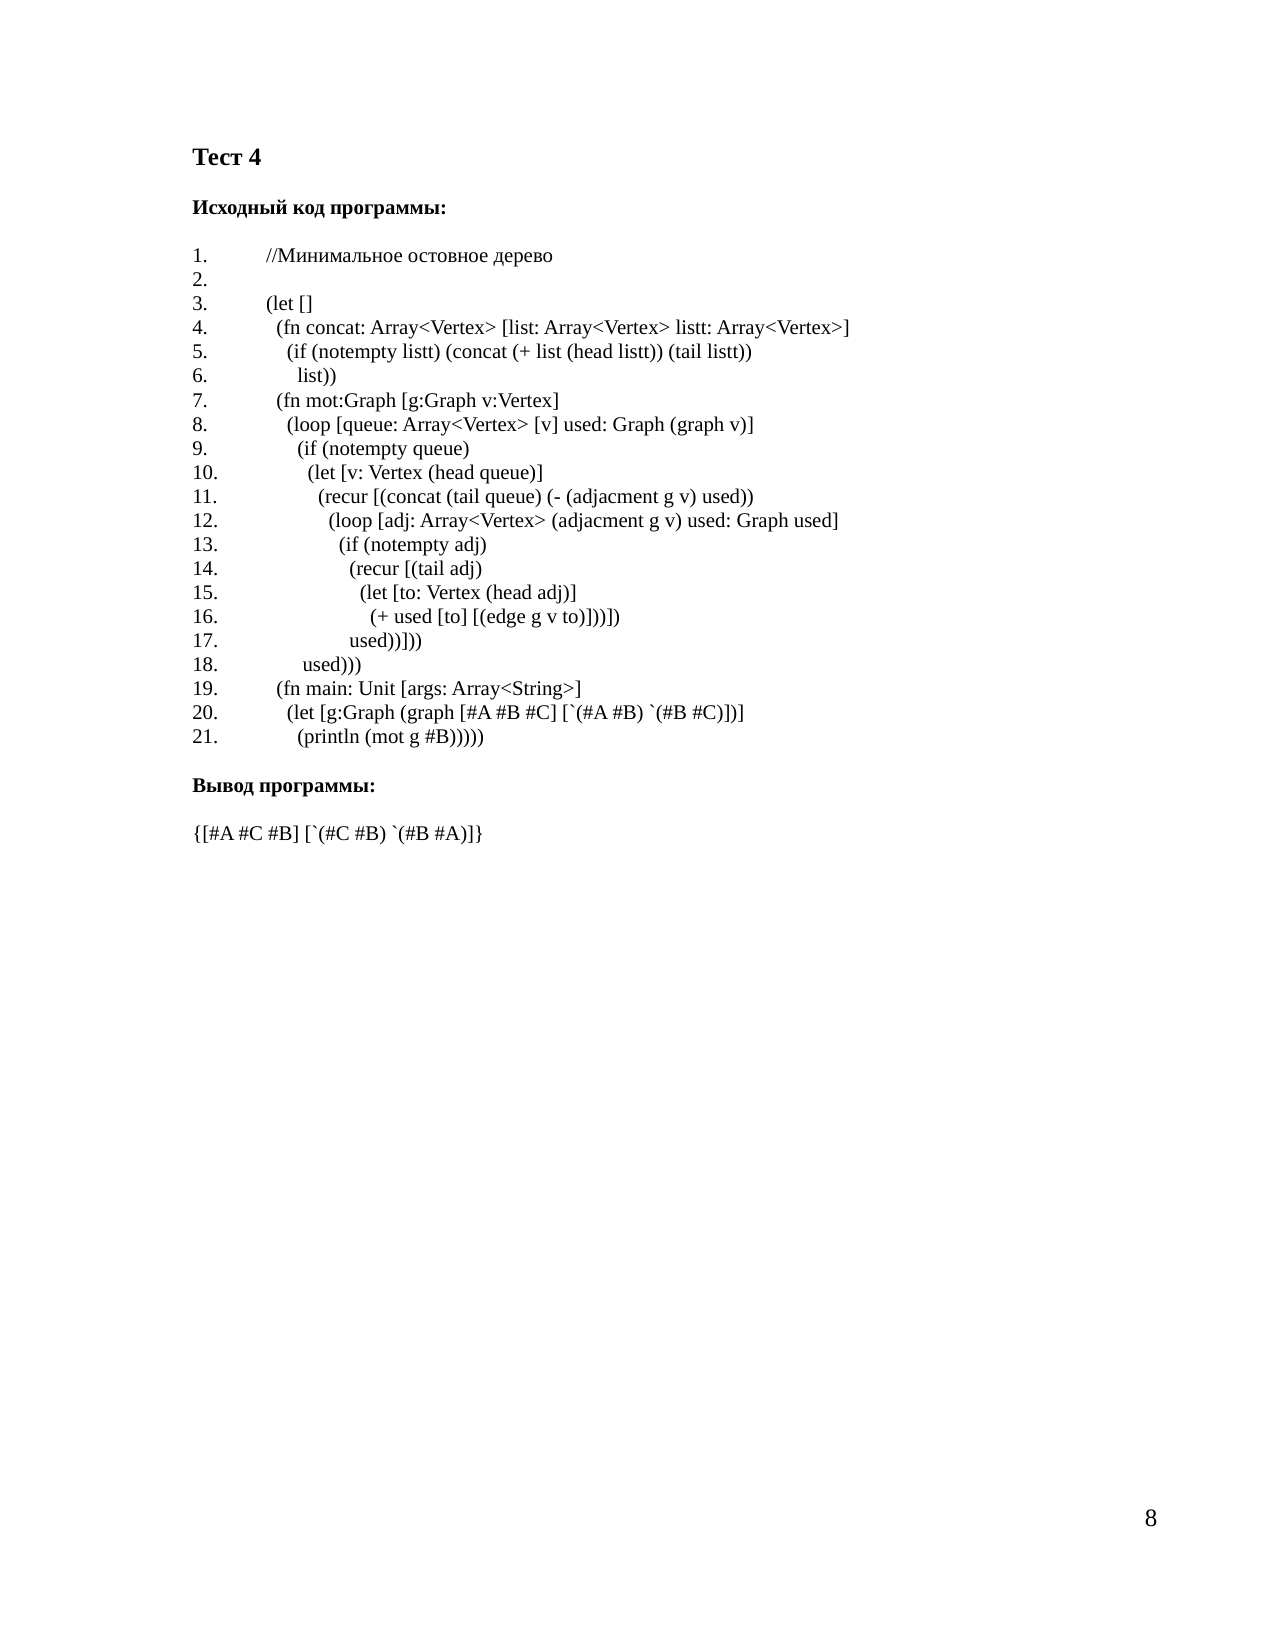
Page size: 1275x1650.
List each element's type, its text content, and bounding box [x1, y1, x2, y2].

list (if (notempty listt) (concat (+ list (head listt)) (tail listt)) [118, 339, 1157, 363]
list (fn mot:Graph [g:Graph v:Vertex] [118, 387, 1157, 412]
list used))])) [118, 628, 1157, 652]
list (+ used [to] [(edge g v to)]))]) [118, 604, 1157, 628]
text Тест 4 [118, 142, 1157, 171]
list (if (notempty queue) [118, 436, 1157, 460]
list (let [v: Vertex (head queue)] [118, 460, 1157, 484]
list (let [g:Graph (graph [#A #B #C] [`(#A #B) `(#B #C)])] [118, 700, 1157, 724]
list (let [to: Vertex (head adj)] [118, 580, 1157, 604]
list (println (mot g #B))))) [118, 724, 1157, 748]
list (recur [(tail adj) [118, 556, 1157, 580]
list (fn main: Unit [args: Array<String>] [118, 676, 1157, 700]
list list)) [118, 363, 1157, 387]
text Исходный код программы: [118, 195, 1157, 219]
list //Минимальное остовное дерево [118, 243, 1157, 267]
list (let [] [118, 291, 1157, 315]
list (recur [(concat (tail queue) (- (adjacment g v) used)) [118, 484, 1157, 508]
list (loop [adj: Array<Vertex> (adjacment g v) used: Graph used] [118, 508, 1157, 532]
text {[#A #C #B] [`(#C #B) `(#B #A)]} [118, 821, 1157, 845]
list (if (notempty adj) [118, 532, 1157, 556]
text Вывод программы: [118, 772, 1157, 797]
list (fn concat: Array<Vertex> [list: Array<Vertex> listt: Array<Vertex>] [118, 315, 1157, 339]
list (loop [queue: Array<Vertex> [v] used: Graph (graph v)] [118, 412, 1157, 436]
list used))) [118, 652, 1157, 676]
